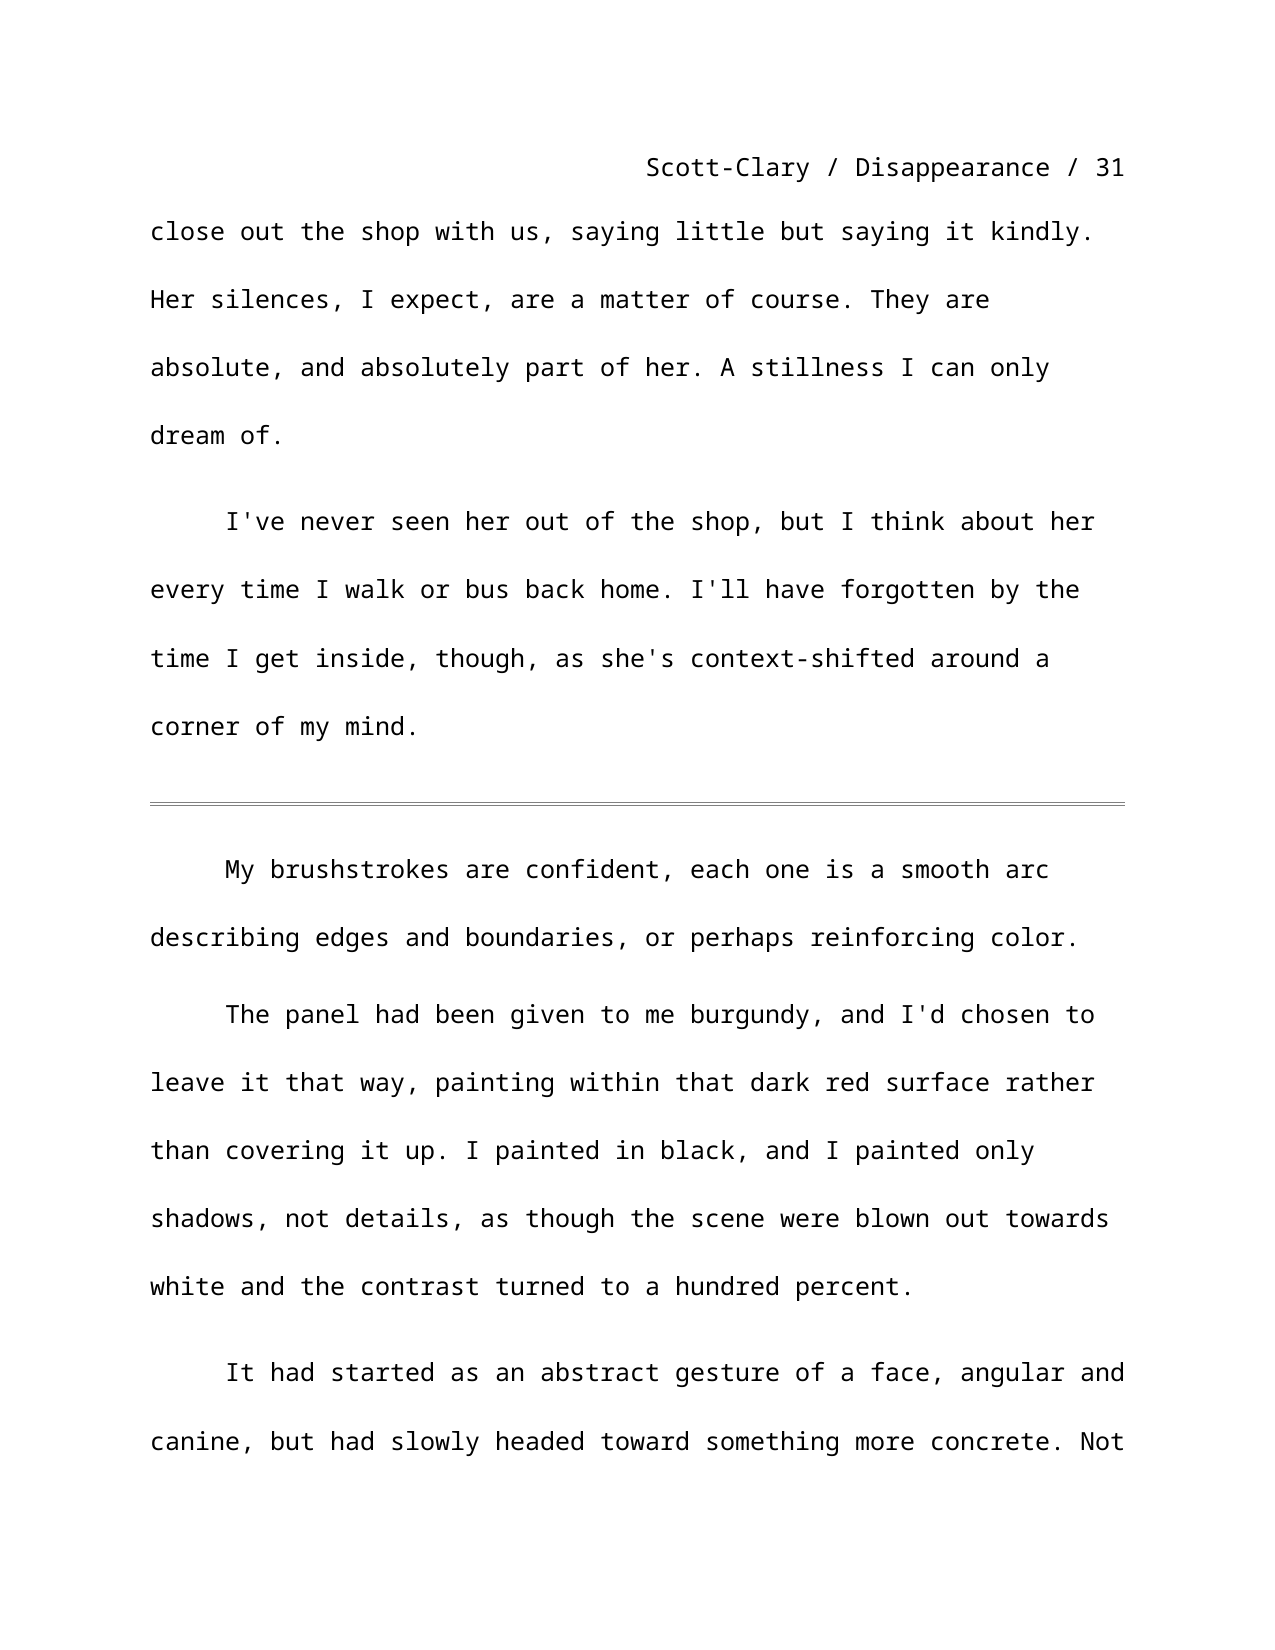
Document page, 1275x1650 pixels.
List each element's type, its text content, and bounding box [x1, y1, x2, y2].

text The panel had been given to me burgundy, and I'd chosen to leave it that way, painting within that dark red surface rather than covering it up. I painted in black, and I painted only shadows, not details, as though the scene were blown out towards white and the contrast turned to a hundred percent. [150, 997, 1125, 1303]
text It had started as an abstract gesture of a face, angular and canine, but had slowly headed toward something more concrete. Not [150, 1355, 1125, 1457]
text I've never seen her out of the shop, but I think about her every time I walk or bus back home. I'll have forgotten by the time I get inside, though, as she's context-shifted around a corner of my mind. [150, 504, 1125, 742]
text close out the shop with us, saying little but saying it kindly. Her silences, I expect, are a matter of course. They are absolute, and absolutely part of her. A stillness I can only dream of. [150, 213, 1125, 452]
text My brushstrokes are confident, each one is a smooth arc describing edges and boundaries, or perhaps reinforcing color. [150, 851, 1125, 953]
